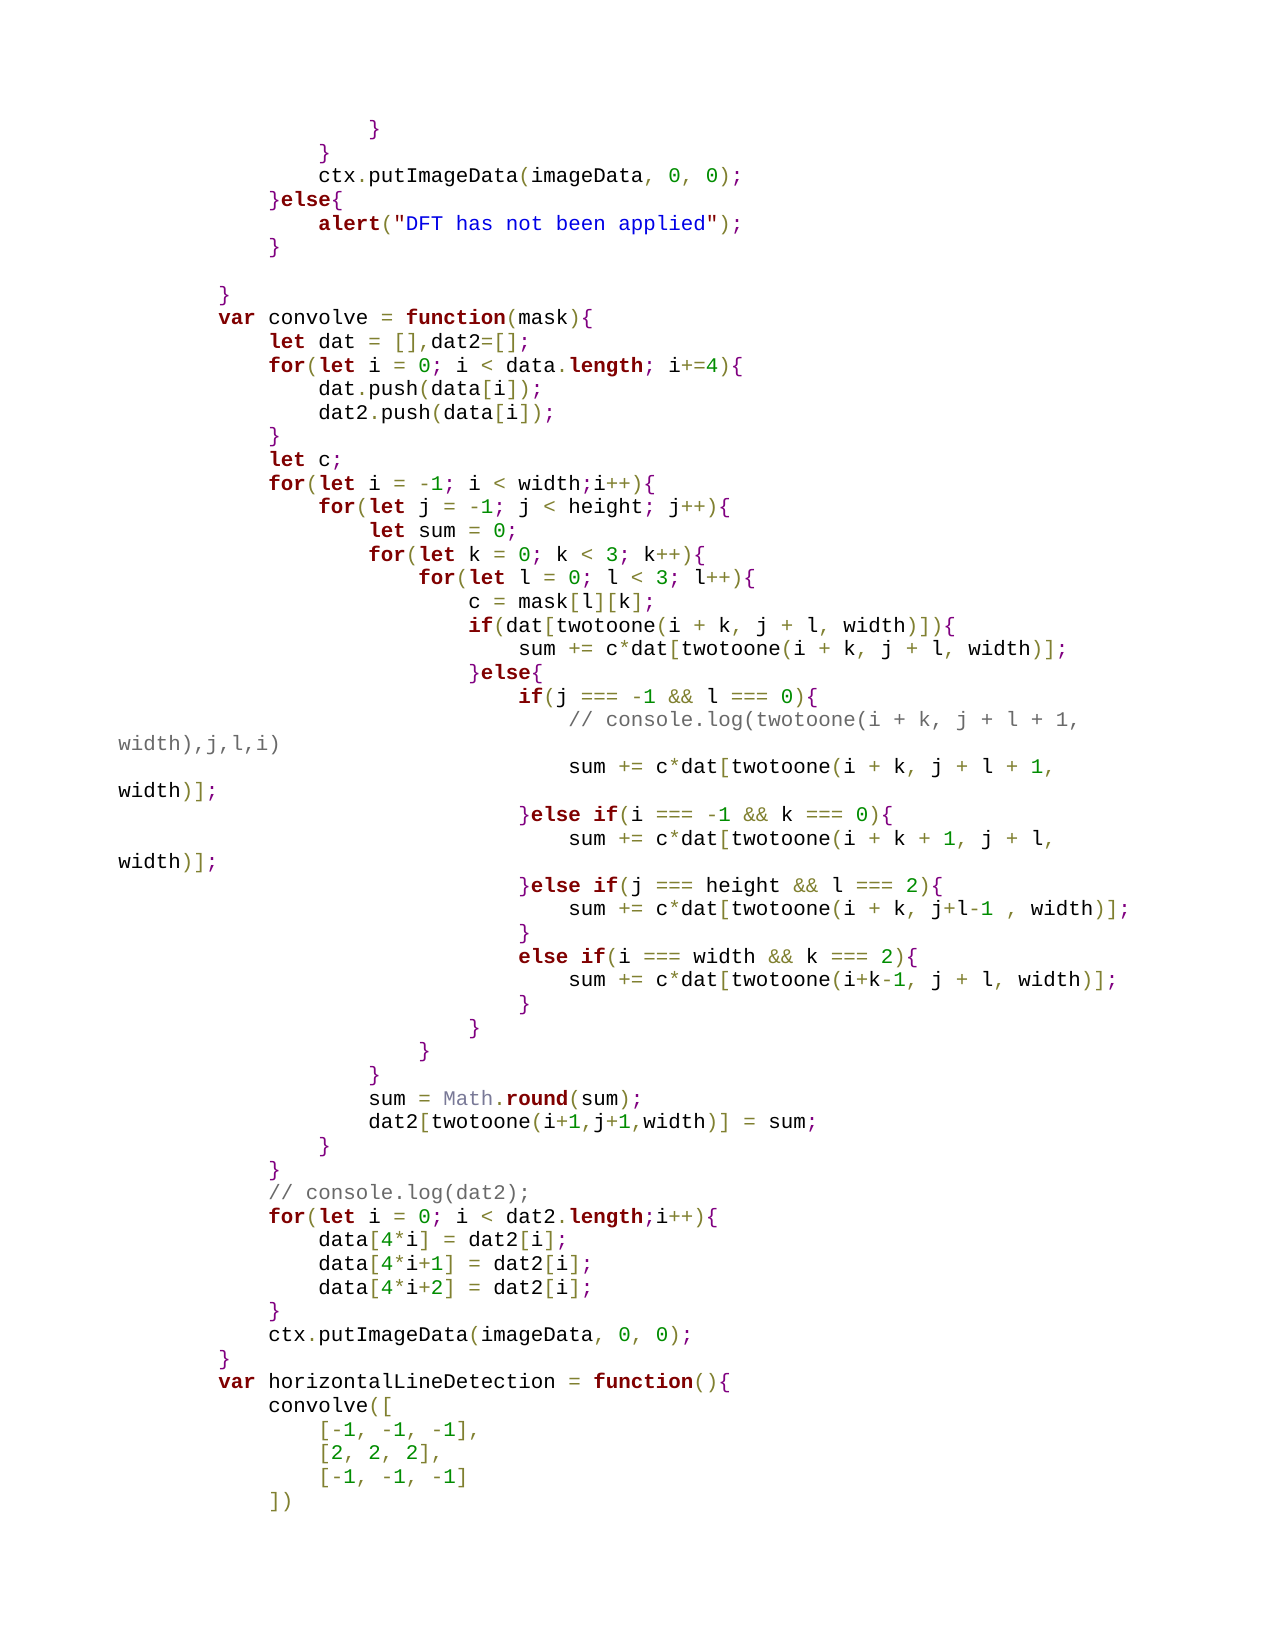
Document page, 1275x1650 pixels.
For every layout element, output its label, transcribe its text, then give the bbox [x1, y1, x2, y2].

text sum += c*dat[twotoone(i + k, j + l, width)]; [118, 638, 1157, 662]
text convolve([ [118, 1395, 1157, 1419]
text } [118, 426, 1157, 449]
text sum += c*dat[twotoone(i + k, j+l-1 , width)]; [118, 898, 1157, 922]
text } [118, 1158, 1157, 1182]
text sum += c*dat[twotoone(i + k + 1, j + l, width)]; [118, 827, 1157, 875]
text sum = Math.round(sum); [118, 1088, 1157, 1111]
text } [118, 1017, 1157, 1040]
text } [118, 284, 1157, 307]
text } [118, 118, 1157, 142]
text for(let k = 0; k < 3; k++){ [118, 544, 1157, 567]
text }else{ [118, 189, 1157, 213]
text if(dat[twotoone(i + k, j + l, width)]){ [118, 615, 1157, 638]
text var convolve = function(mask){ [118, 307, 1157, 331]
text let sum = 0; [118, 520, 1157, 544]
text } [118, 1135, 1157, 1158]
text data[4*i] = dat2[i]; [118, 1229, 1157, 1253]
text else if(i === width && k === 2){ [118, 946, 1157, 969]
text } [118, 922, 1157, 946]
text dat.push(data[i]); [118, 378, 1157, 402]
text for(let i = 0; i < data.length; i+=4){ [118, 354, 1157, 378]
text data[4*i+1] = dat2[i]; [118, 1253, 1157, 1277]
text dat2.push(data[i]); [118, 402, 1157, 426]
text var horizontalLineDetection = function(){ [118, 1371, 1157, 1395]
text } [118, 993, 1157, 1017]
text let dat = [],dat2=[]; [118, 331, 1157, 354]
text // console.log(dat2); [118, 1182, 1157, 1206]
text data[4*i+2] = dat2[i]; [118, 1277, 1157, 1300]
text ctx.putImageData(imageData, 0, 0); [118, 165, 1157, 189]
text }else if(j === height && l === 2){ [118, 875, 1157, 898]
text } [118, 236, 1157, 260]
text for(let j = -1; j < height; j++){ [118, 496, 1157, 520]
text if(j === -1 && l === 0){ [118, 686, 1157, 709]
text }else if(i === -1 && k === 0){ [118, 804, 1157, 827]
text [-1, -1, -1] [118, 1466, 1157, 1489]
text sum += c*dat[twotoone(i+k-1, j + l, width)]; [118, 969, 1157, 993]
text ]) [118, 1489, 1157, 1513]
text alert("DFT has not been applied"); [118, 213, 1157, 236]
text for(let l = 0; l < 3; l++){ [118, 567, 1157, 591]
text [2, 2, 2], [118, 1442, 1157, 1466]
text sum += c*dat[twotoone(i + k, j + l + 1, width)]; [118, 757, 1157, 804]
text c = mask[l][k]; [118, 591, 1157, 615]
text for(let i = -1; i < width;i++){ [118, 473, 1157, 496]
text [-1, -1, -1], [118, 1419, 1157, 1442]
text } [118, 1040, 1157, 1064]
text dat2[twotoone(i+1,j+1,width)] = sum; [118, 1111, 1157, 1135]
text } [118, 1348, 1157, 1371]
text } [118, 1300, 1157, 1324]
text } [118, 142, 1157, 165]
text let c; [118, 449, 1157, 473]
text }else{ [118, 662, 1157, 686]
text // console.log(twotoone(i + k, j + l + 1, width),j,l,i) [118, 709, 1157, 757]
text ctx.putImageData(imageData, 0, 0); [118, 1324, 1157, 1348]
text for(let i = 0; i < dat2.length;i++){ [118, 1206, 1157, 1229]
text } [118, 1064, 1157, 1088]
